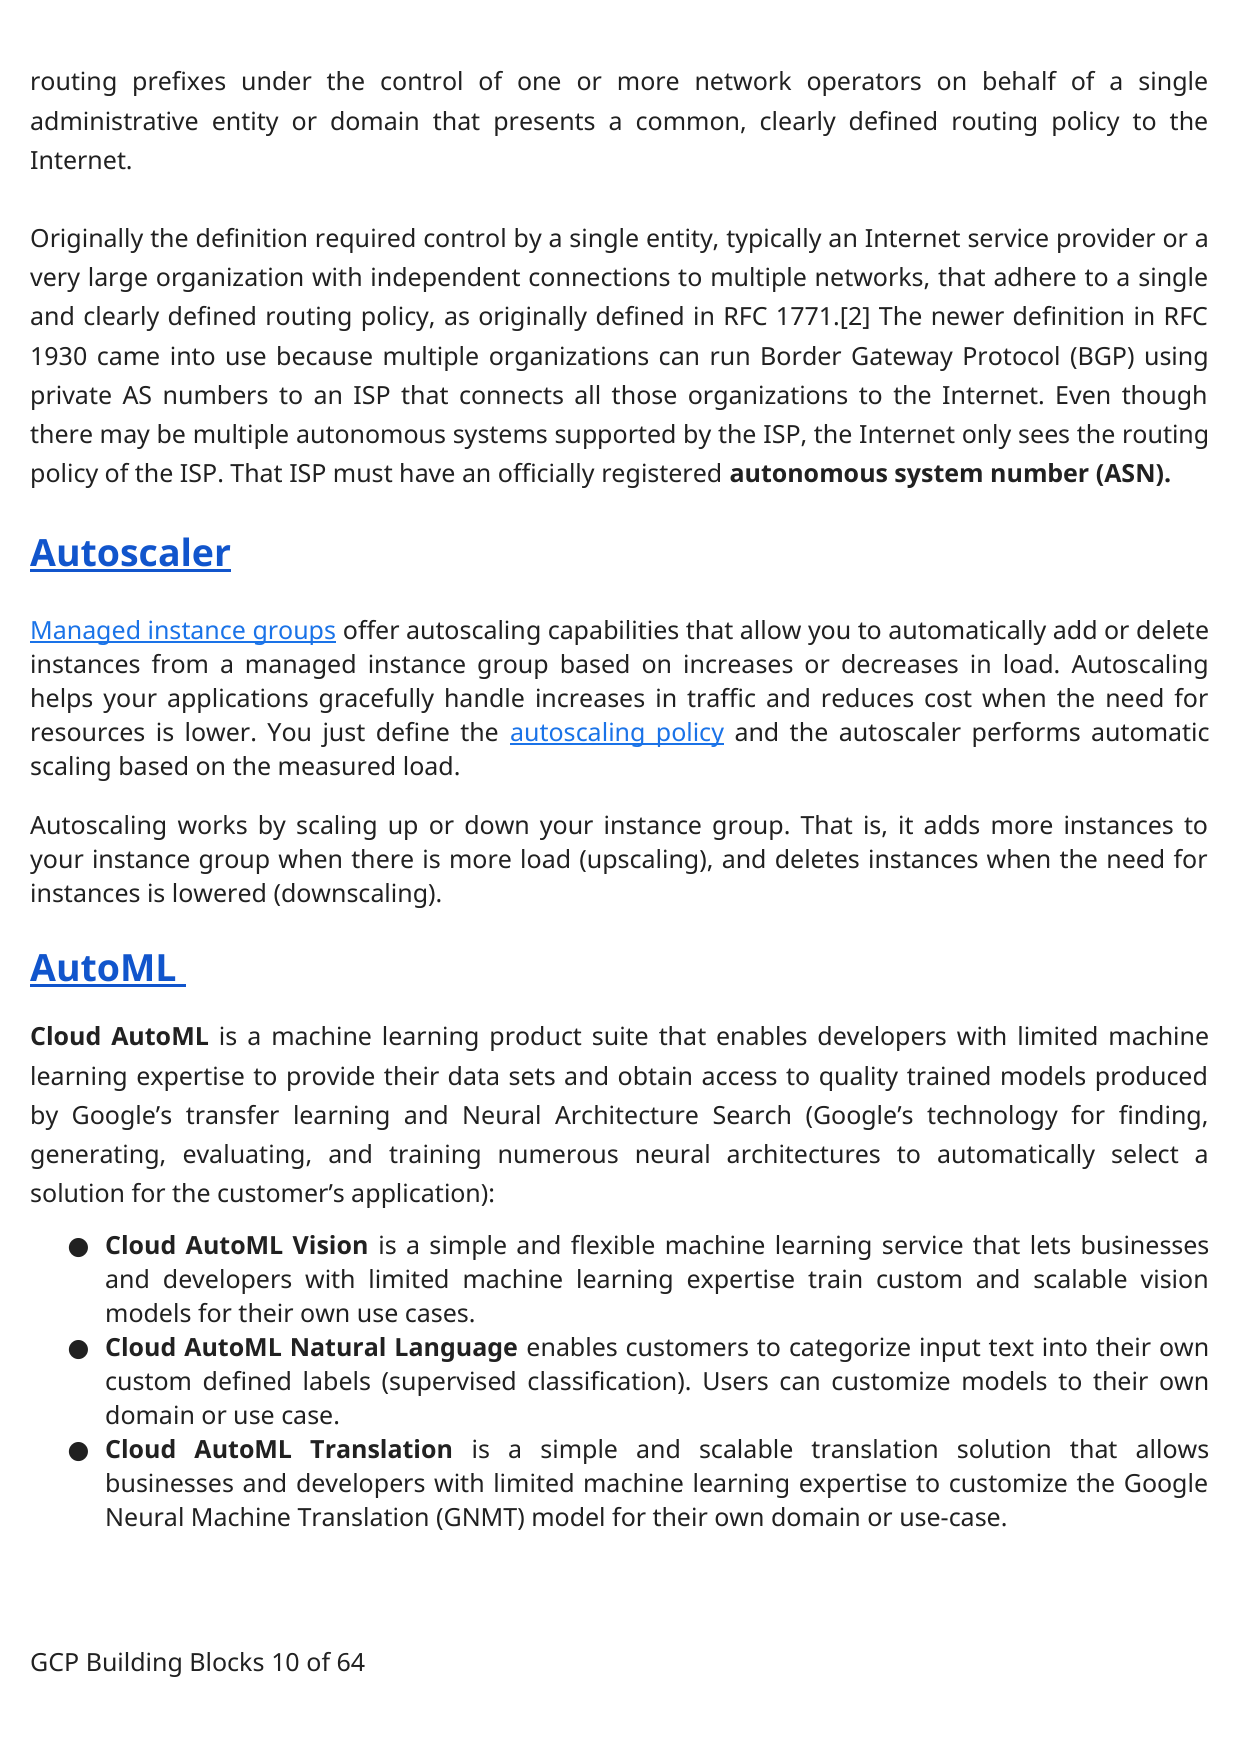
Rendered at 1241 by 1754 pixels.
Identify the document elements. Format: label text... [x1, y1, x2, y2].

text Originally the definition required control by a single entity, typically an Internet service provider or a very large organization with independent connections to multiple networks, that adhere to a single and clearly defined routing policy, as originally defined in RFC 1771.[2] The newer definition in RFC 1930 came into use because multiple organizations can run Border Gateway Protocol (BGP) using private AS numbers to an ISP that connects all those organizations to the Internet. Even though there may be multiple autonomous systems supported by the ISP, the Internet only sees the routing policy of the ISP. That ISP must have an officially registered autonomous system number (ASN). [30, 221, 1210, 490]
text routing prefixes under the control of one or more network operators on behalf of a single administrative entity or domain that presents a common, clearly defined routing policy to the Internet. [30, 64, 1210, 216]
subtitle Autoscaler [30, 526, 1210, 577]
text Managed instance groups offer autoscaling capabilities that allow you to automatically add or delete instances from a managed instance group based on increases or decreases in load. Autoscaling helps your applications gracefully handle increases in traffic and reduces cost when the need for resources is lower. You just define the autoscaling policy and the autoscaler performs automatic scaling based on the measured load. [30, 612, 1210, 783]
subtitle AutoML [30, 941, 1210, 992]
text Autoscaling works by scaling up or down your instance group. That is, it adds more instances to your instance group when there is more load (upscaling), and deletes instances when the need for instances is lowered (downscaling). [30, 808, 1210, 910]
text Cloud AutoML is a machine learning product suite that enables developers with limited machine learning expertise to provide their data sets and obtain access to quality trained models produced by Google’s transfer learning and Neural Architecture Search (Google’s technology for finding, generating, evaluating, and training numerous neural architectures to automatically select a solution for the customer’s application): [30, 1019, 1210, 1210]
list Cloud AutoML Translation is a simple and scalable translation solution that allows businesses and developers with limited machine learning expertise to customize the Google Neural Machine Translation (GNMT) model for their own domain or use-case. [67, 1432, 1210, 1534]
list Cloud AutoML Vision is a simple and flexible machine learning service that lets businesses and developers with limited machine learning expertise train custom and scalable vision models for their own use cases. [67, 1227, 1210, 1329]
list Cloud AutoML Natural Language enables customers to categorize input text into their own custom defined labels (supervised classification). Users can customize models to their own domain or use case. [67, 1329, 1210, 1432]
